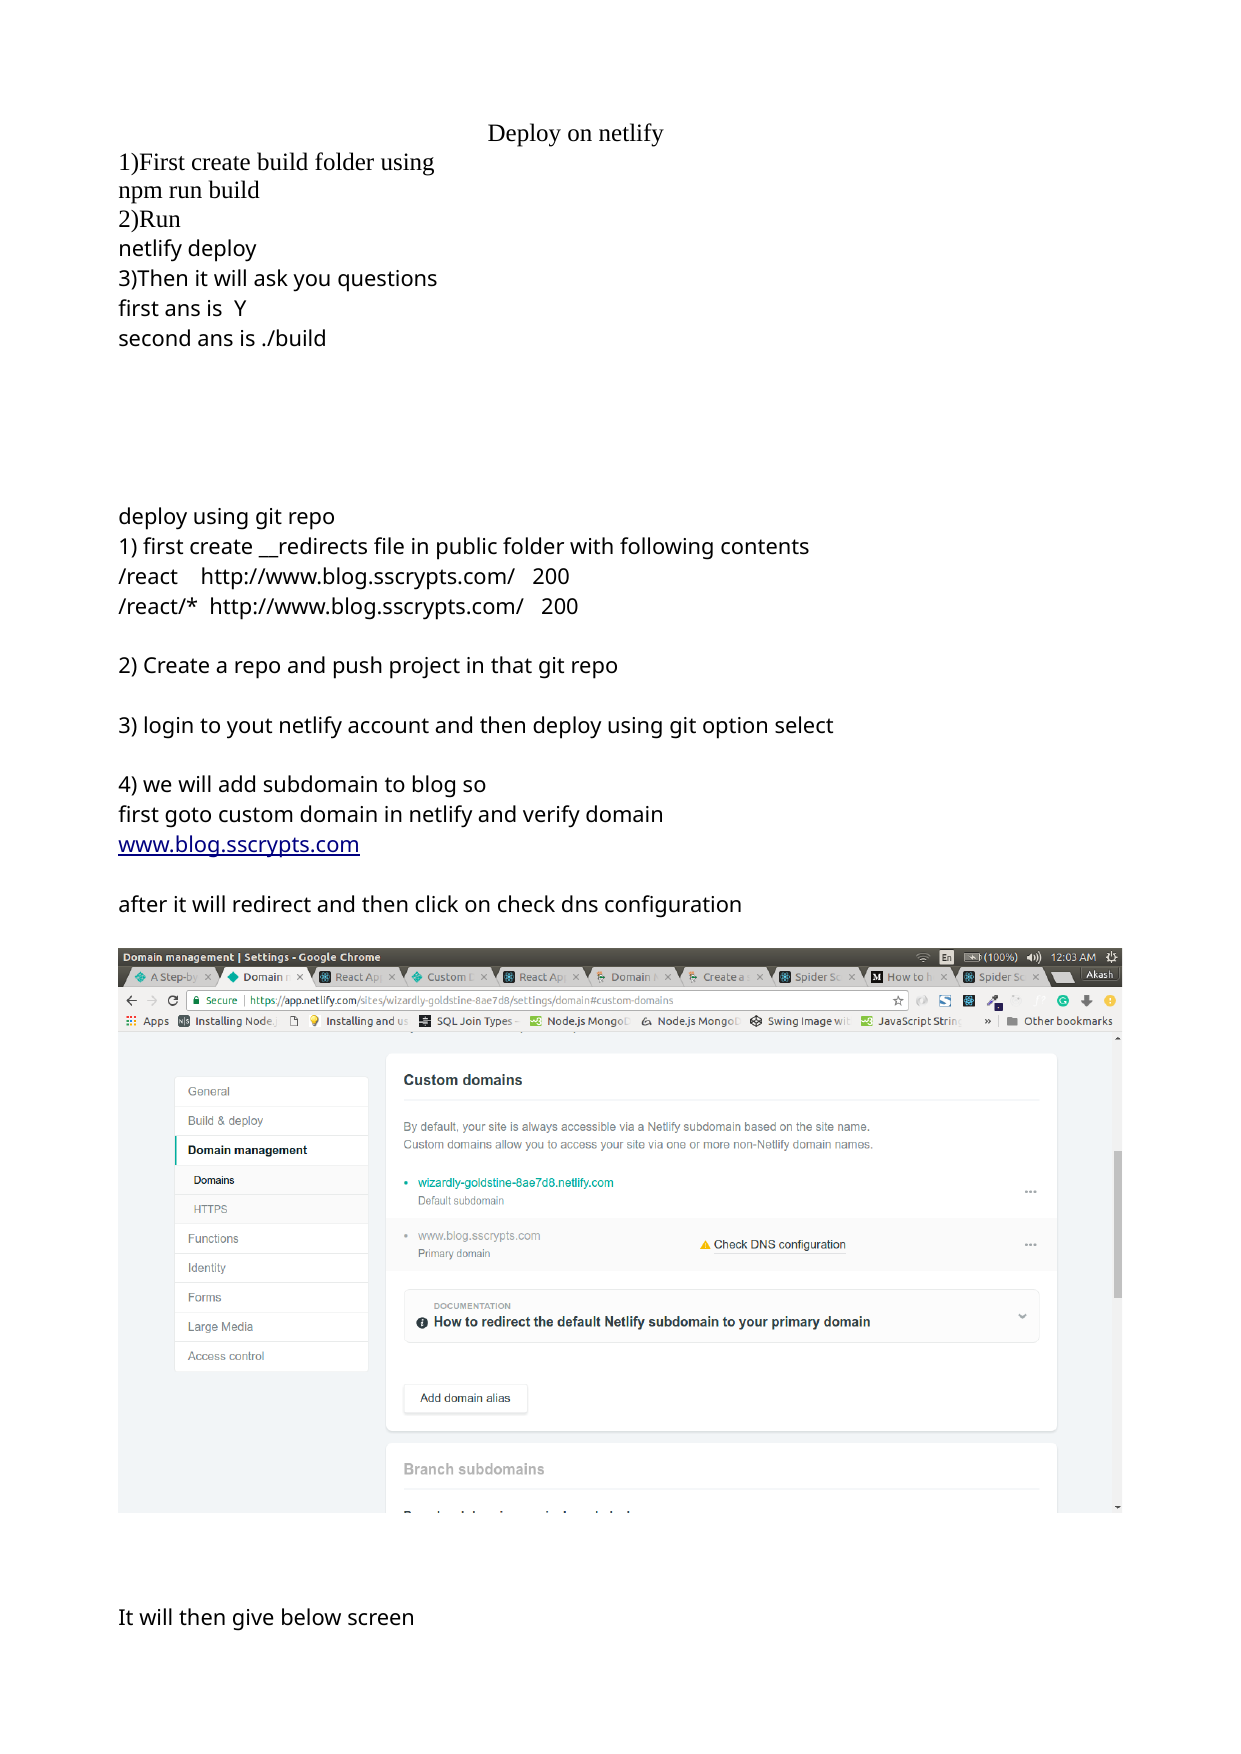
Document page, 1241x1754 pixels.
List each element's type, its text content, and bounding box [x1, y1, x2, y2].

text /react/* http://www.blog.sscrypts.com/ 200 [118, 591, 1122, 620]
text www.blog.sscrypts.com [118, 829, 1122, 859]
text 3)Then it will ask you questions [118, 263, 1122, 293]
text npm run build [118, 176, 1122, 204]
text first ans is Y [118, 293, 1122, 322]
text 3) login to yout netlify account and then deploy using git option select [118, 710, 1122, 739]
text Deploy on netlify [118, 118, 1122, 147]
text 2) Create a repo and push project in that git repo [118, 650, 1122, 680]
text 1) first create __redirects file in public folder with following contents [118, 531, 1122, 561]
text It will then give below screen [118, 1602, 1122, 1632]
text second ans is ./build [118, 322, 1122, 352]
text 2)Run [118, 204, 1122, 233]
picture [118, 948, 1123, 1513]
text netlify deploy [118, 233, 1122, 263]
text after it will redirect and then click on check dns configuration [118, 888, 1122, 918]
text first goto custom domain in netlify and verify domain [118, 799, 1122, 829]
text 4) we will add subdomain to blog so [118, 769, 1122, 799]
text 1)First create build folder using [118, 147, 1122, 176]
text /react http://www.blog.sscrypts.com/ 200 [118, 561, 1122, 591]
text deploy using git repo [118, 501, 1122, 531]
